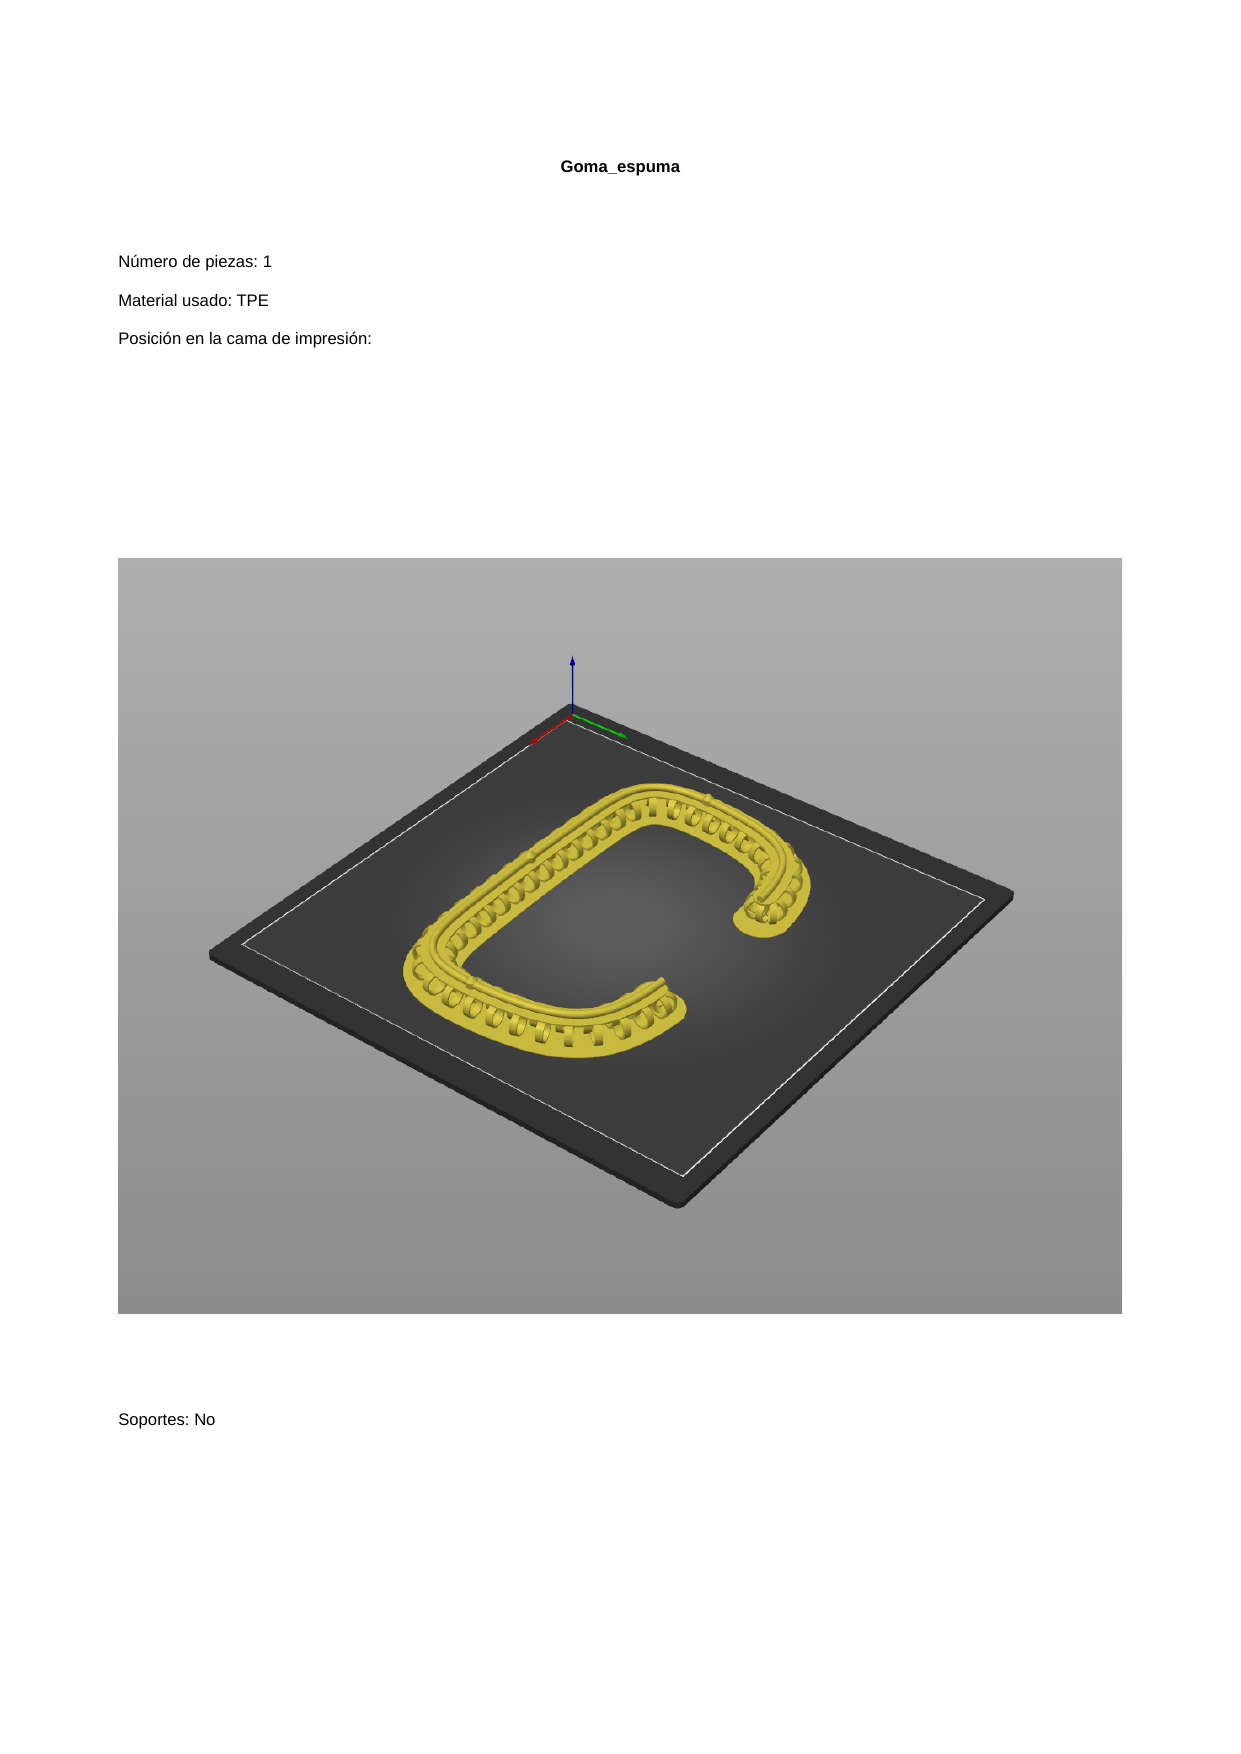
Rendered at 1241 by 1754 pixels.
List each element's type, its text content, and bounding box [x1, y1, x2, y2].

text Número de piezas: 1 [118, 252, 1122, 271]
text Goma_espuma [118, 156, 1122, 176]
text Soportes: No [118, 1409, 1122, 1429]
text Material usado: TPE [118, 291, 1122, 310]
text Posición en la cama de impresión: [118, 329, 1122, 348]
picture [118, 558, 1123, 1314]
